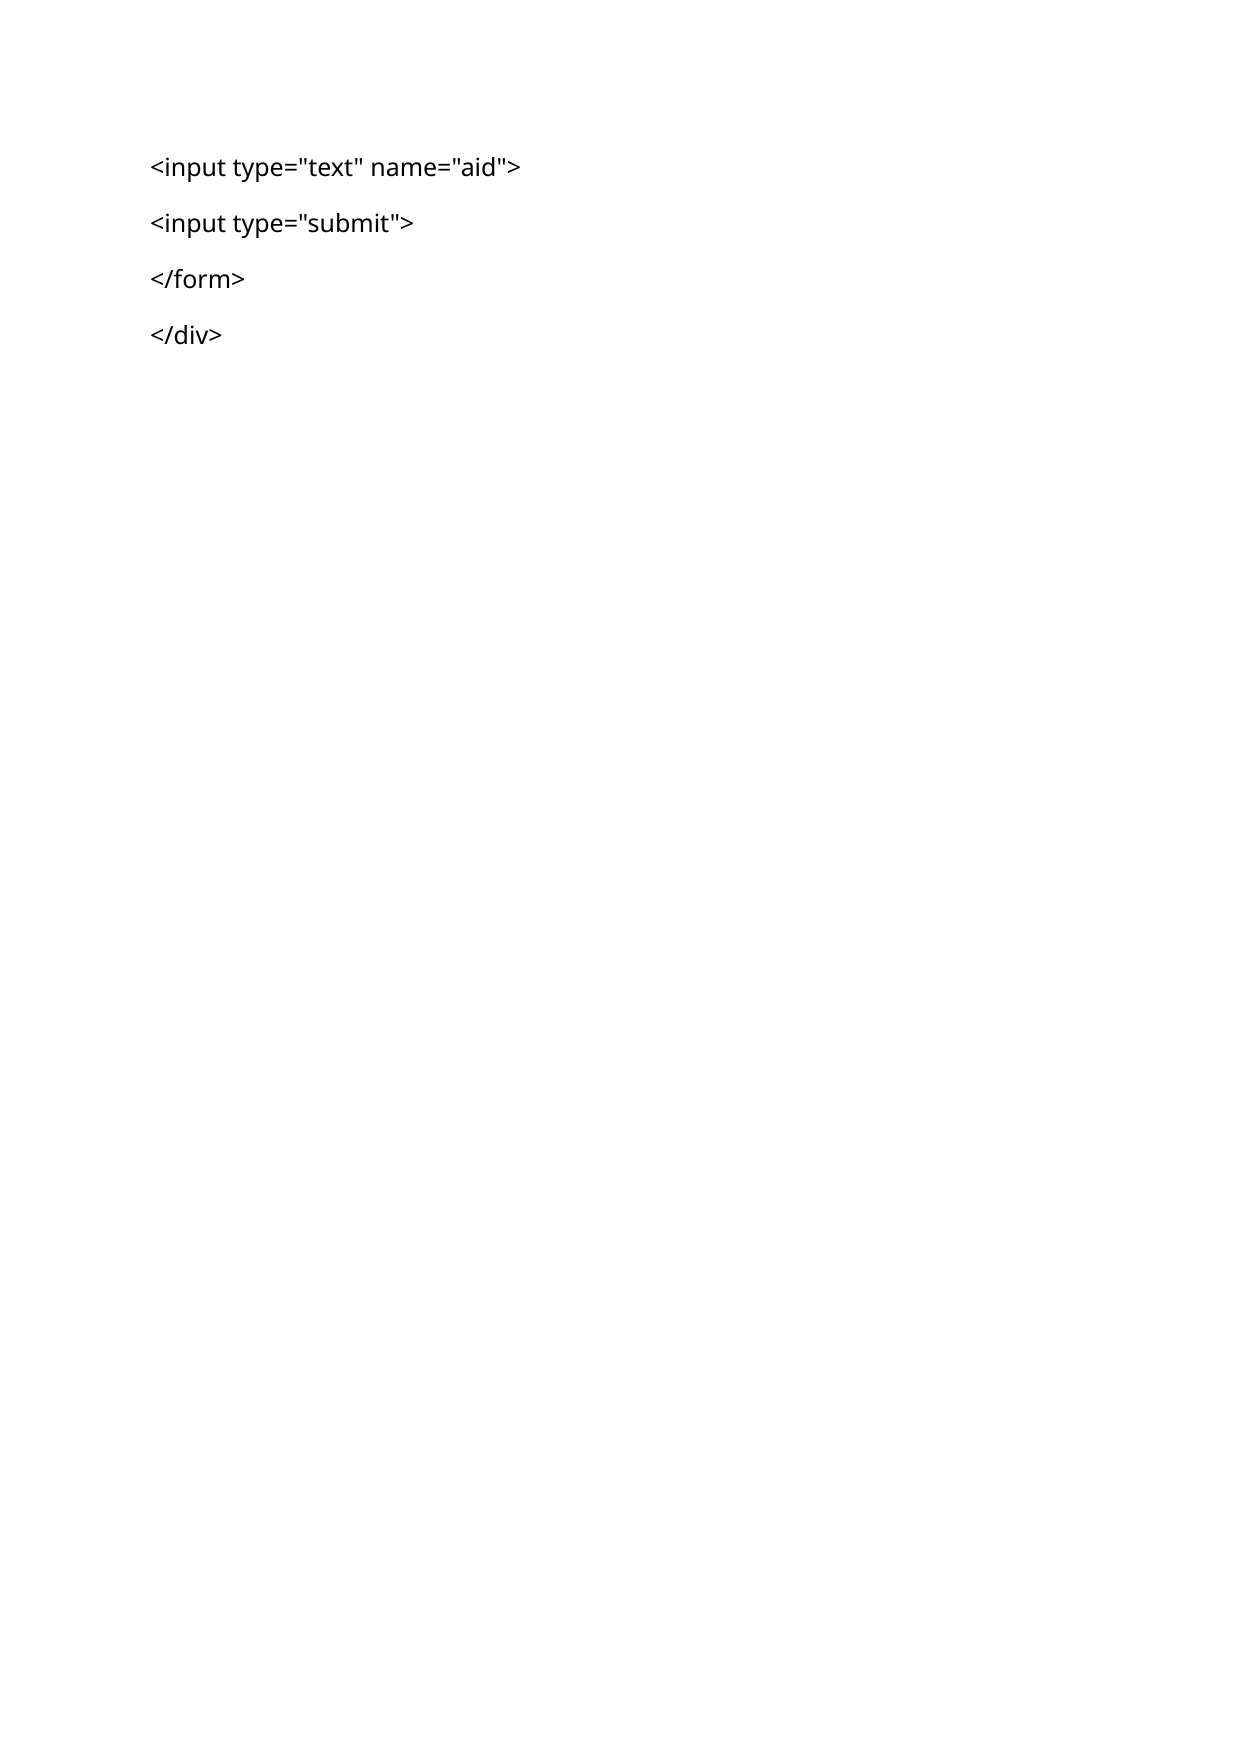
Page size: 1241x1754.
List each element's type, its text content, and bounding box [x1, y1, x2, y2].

text </div> [150, 317, 1090, 352]
text <input type="text" name="aid"> [150, 150, 1090, 184]
text </form> [150, 262, 1090, 296]
text <input type="submit"> [150, 206, 1090, 240]
